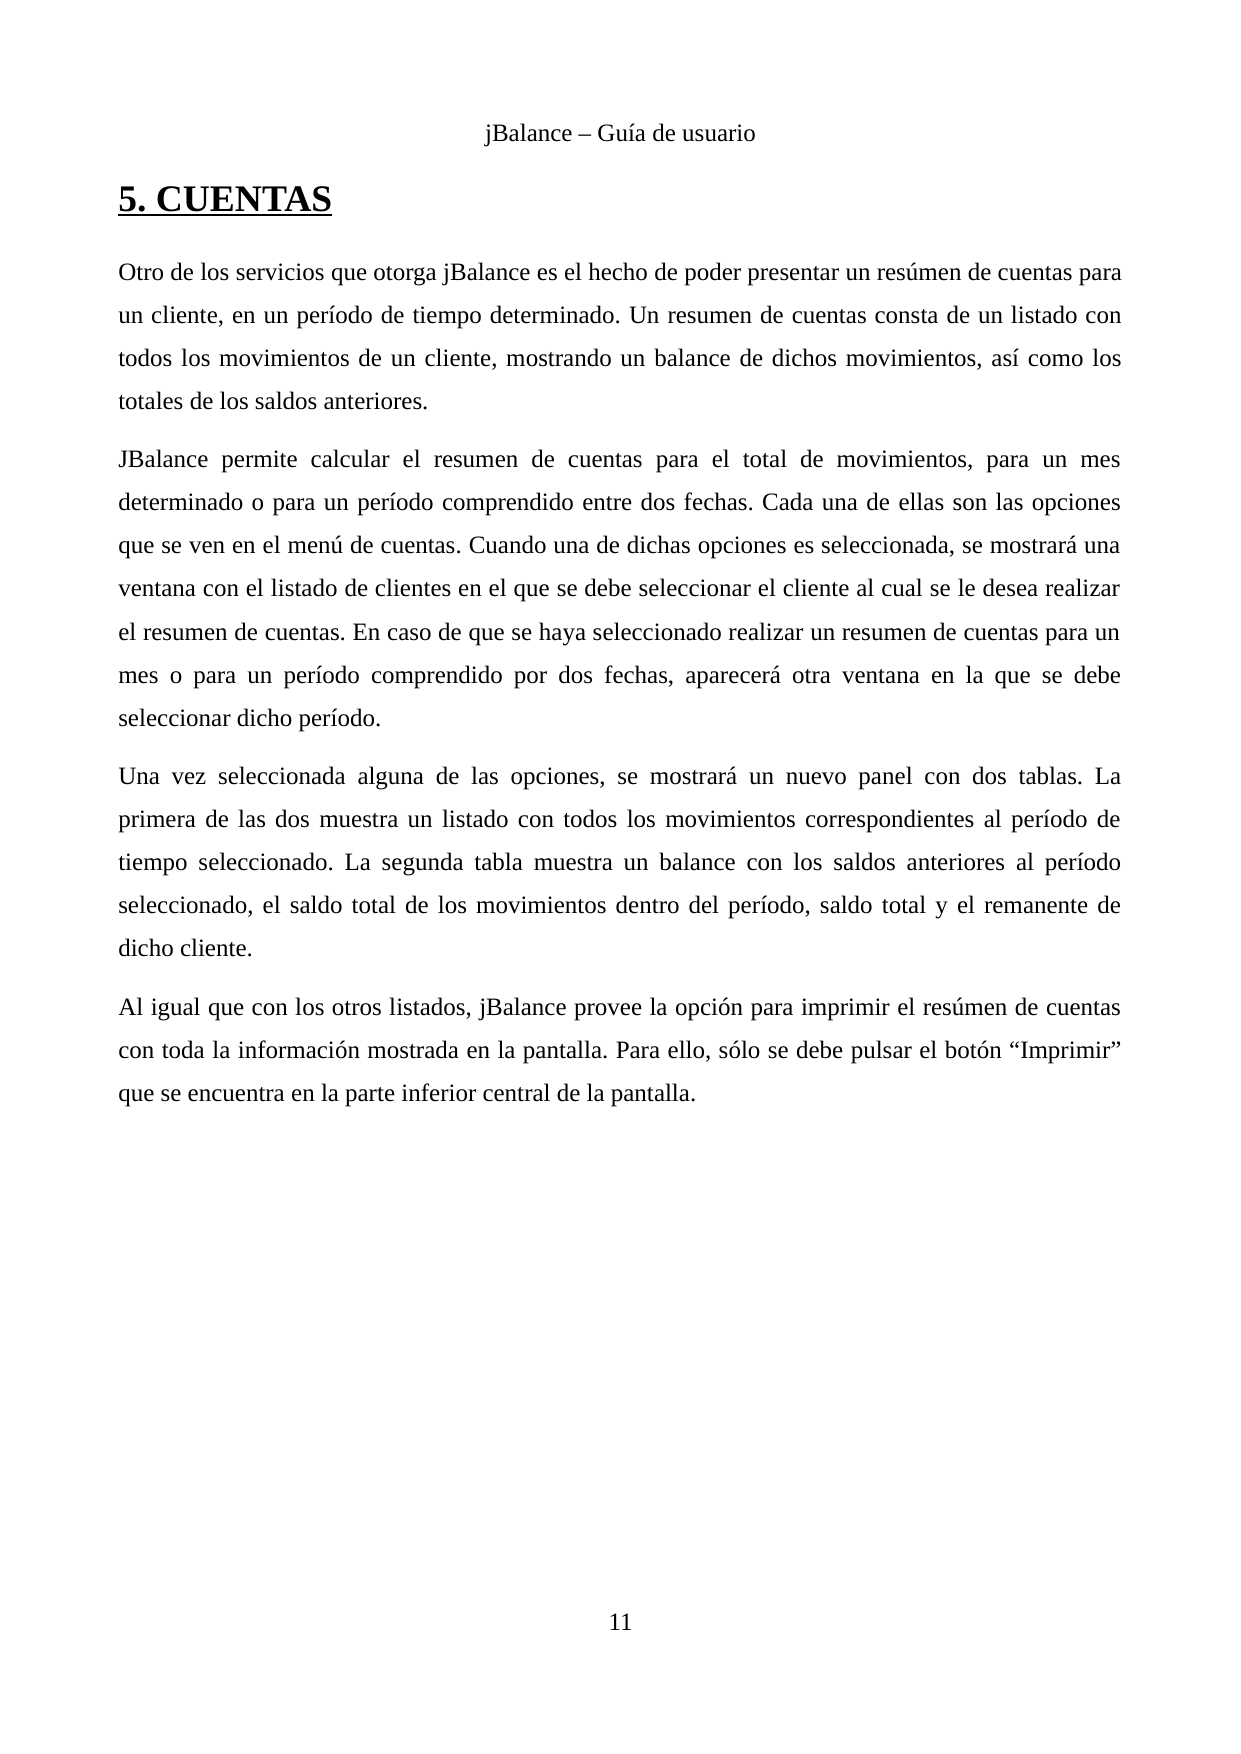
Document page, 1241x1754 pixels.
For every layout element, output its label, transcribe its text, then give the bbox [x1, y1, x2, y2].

text JBalance permite calcular el resumen de cuentas para el total de movimientos, para un mes determinado o para un período comprendido entre dos fechas. Cada una de ellas son las opciones que se ven en el menú de cuentas. Cuando una de dichas opciones es seleccionada, se mostrará una ventana con el listado de clientes en el que se debe seleccionar el cliente al cual se le desea realizar el resumen de cuentas. En caso de que se haya seleccionado realizar un resumen de cuentas para un mes o para un período comprendido por dos fechas, aparecerá otra ventana en la que se debe seleccionar dicho período. [118, 444, 1122, 732]
text Una vez seleccionada alguna de las opciones, se mostrará un nuevo panel con dos tablas. La primera de las dos muestra un listado con todos los movimientos correspondientes al período de tiempo seleccionado. La segunda tabla muestra un balance con los saldos anteriores al período seleccionado, el saldo total de los movimientos dentro del período, saldo total y el remanente de dicho cliente. [118, 761, 1122, 962]
text Al igual que con los otros listados, jBalance provee la opción para imprimir el resúmen de cuentas con toda la información mostrada en la pantalla. Para ello, sólo se debe pulsar el botón “Imprimir” que se encuentra en la parte inferior central de la pantalla. [118, 992, 1122, 1107]
text Otro de los servicios que otorga jBalance es el hecho de poder presentar un resúmen de cuentas para un cliente, en un período de tiempo determinado. Un resumen de cuentas consta de un listado con todos los movimientos de un cliente, mostrando un balance de dichos movimientos, así como los totales de los saldos anteriores. [118, 257, 1122, 415]
text 5. CUENTAS [118, 177, 1122, 220]
